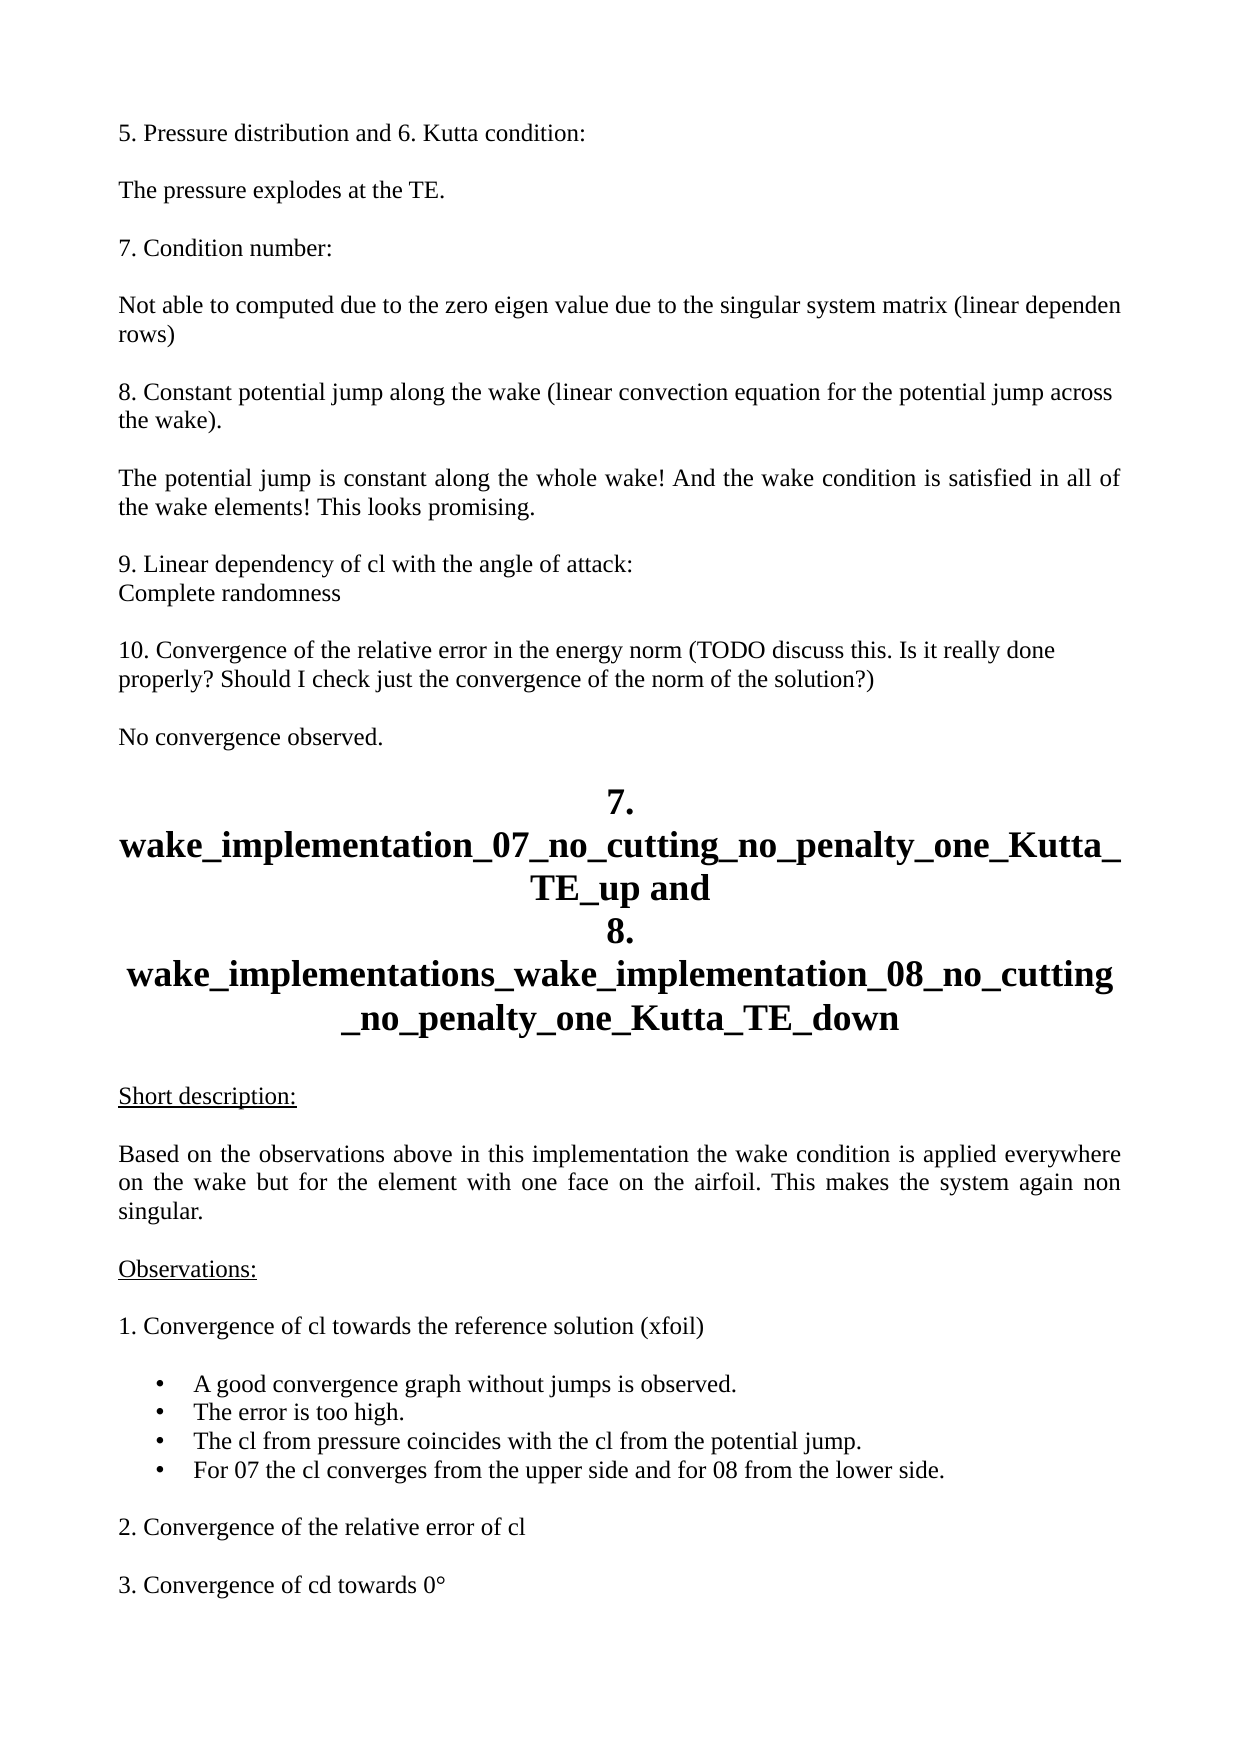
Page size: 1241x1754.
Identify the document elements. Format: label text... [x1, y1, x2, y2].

text The pressure explodes at the TE. [118, 176, 1122, 204]
text 8. Constant potential jump along the wake (linear convection equation for the potential jump across the wake). [118, 377, 1122, 434]
text wake_implementations_wake_implementation_08_no_cutting_no_penalty_one_Kutta_TE_down [118, 952, 1122, 1038]
text Not able to computed due to the zero eigen value due to the singular system matrix (linear dependen rows) [118, 291, 1122, 348]
text Complete randomness [118, 578, 1122, 607]
list For 07 the cl converges from the upper side and for 08 from the lower side. [156, 1455, 1122, 1484]
list A good convergence graph without jumps is observed. [156, 1369, 1122, 1397]
text 9. Linear dependency of cl with the angle of attack: [118, 549, 1122, 578]
list The cl from pressure coincides with the cl from the potential jump. [156, 1426, 1122, 1455]
text 7. Condition number: [118, 233, 1122, 262]
text No convergence observed. [118, 722, 1122, 751]
text Short description: [118, 1081, 1122, 1110]
text 5. Pressure distribution and 6. Kutta condition: [118, 118, 1122, 147]
text The potential jump is constant along the whole wake! And the wake condition is satisfied in all of the wake elements! This looks promising. [118, 463, 1122, 521]
text 1. Convergence of cl towards the reference solution (xfoil) [118, 1311, 1122, 1340]
text 3. Convergence of cd towards 0° [118, 1570, 1122, 1599]
text 7. wake_implementation_07_no_cutting_no_penalty_one_Kutta_TE_up and [118, 779, 1122, 909]
text Based on the observations above in this implementation the wake condition is applied everywhere on the wake but for the element with one face on the airfoil. This makes the system again non singular. [118, 1139, 1122, 1225]
text 8. [118, 909, 1122, 952]
text 2. Convergence of the relative error of cl [118, 1512, 1122, 1541]
text 10. Convergence of the relative error in the energy norm (TODO discuss this. Is it really done properly? Should I check just the convergence of the norm of the solution?) [118, 636, 1122, 693]
list The error is too high. [156, 1397, 1122, 1426]
text Observations: [118, 1254, 1122, 1282]
